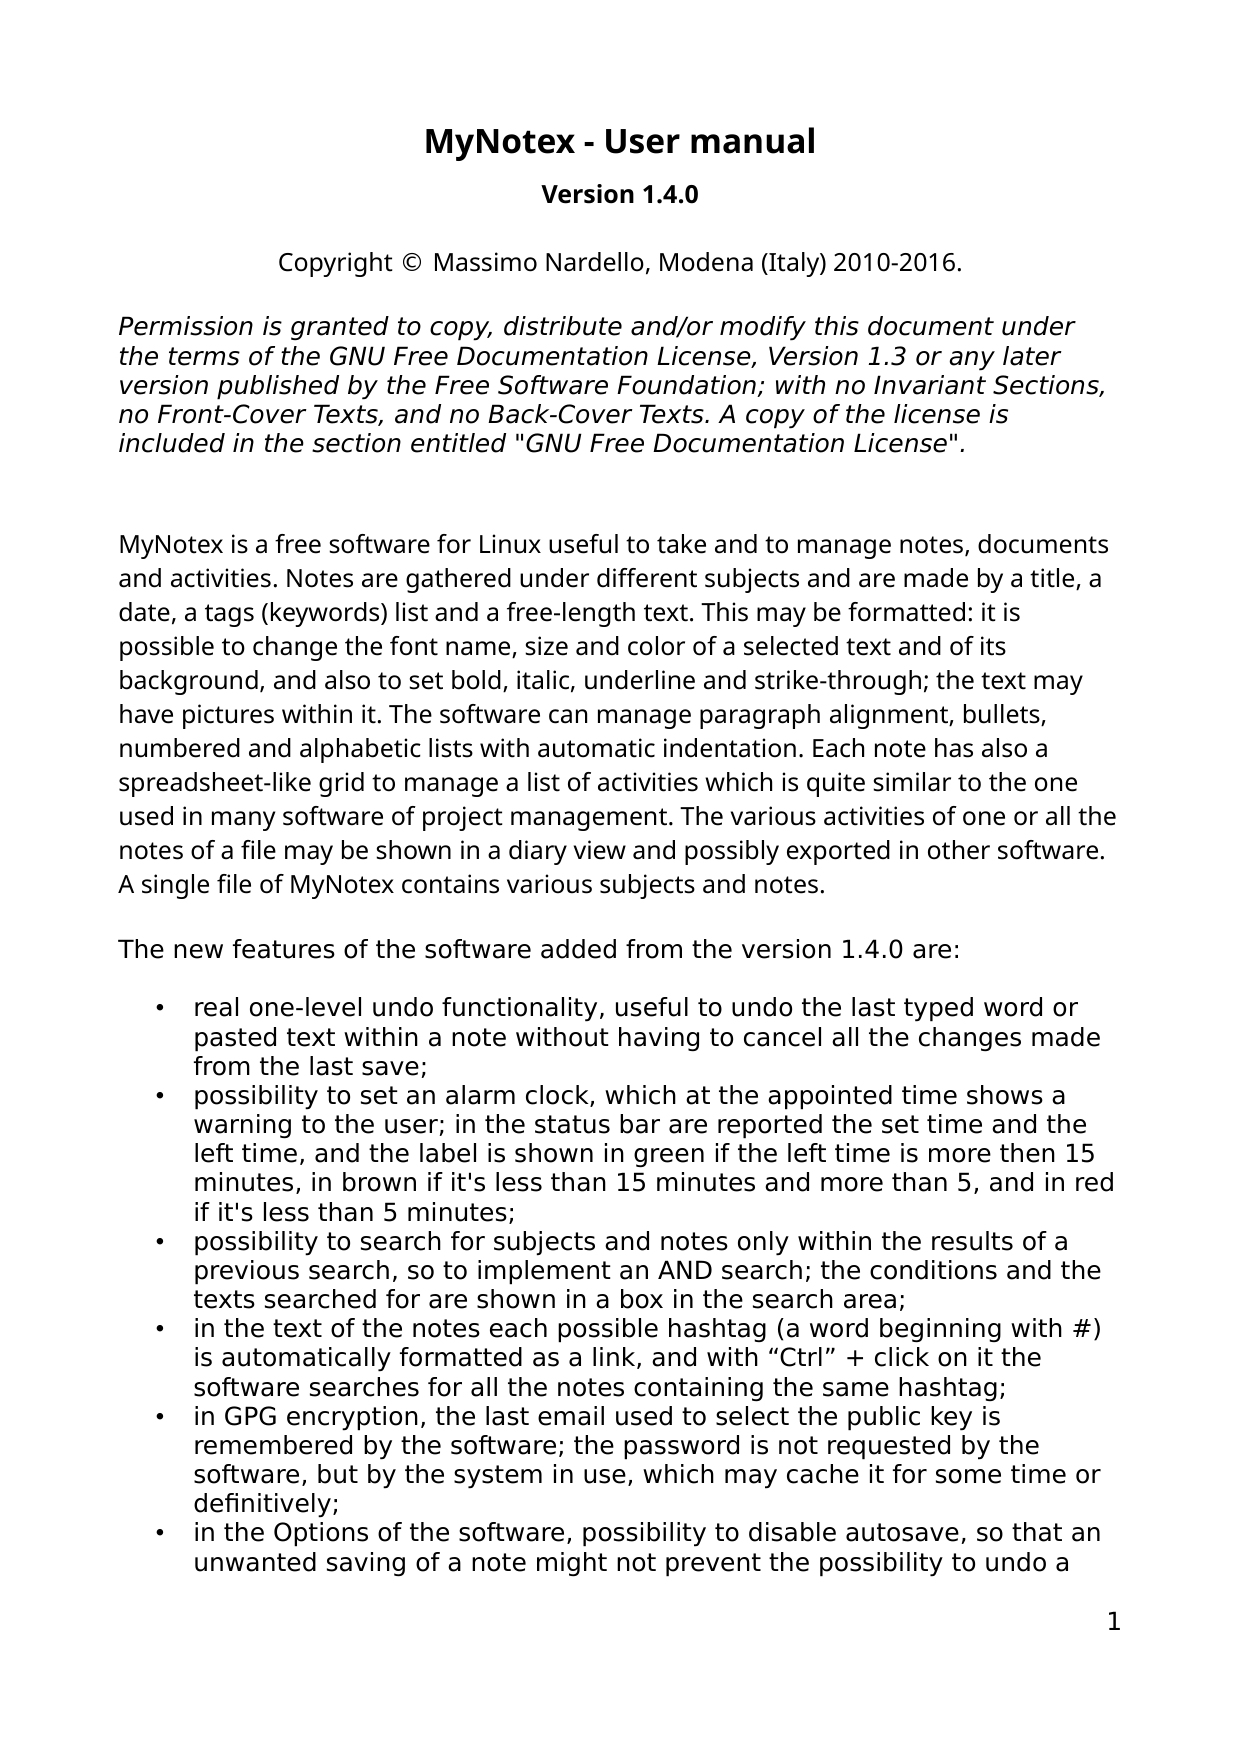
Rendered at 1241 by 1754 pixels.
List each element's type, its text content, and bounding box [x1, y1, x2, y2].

text Copyright © Massimo Nardello, Modena (Italy) 2010-2016. [118, 244, 1122, 278]
list real one-level undo functionality, useful to undo the last typed word or pasted text within a note without having to cancel all the changes made from the last save; [156, 993, 1122, 1081]
text The new features of the software added from the version 1.4.0 are: [118, 935, 1122, 964]
text MyNotex is a free software for Linux useful to take and to manage notes, documents and activities. Notes are gathered under different subjects and are made by a title, a date, a tags (keywords) list and a free-length text. This may be formatted: it is possible to change the font name, size and color of a selected text and of its background, and also to set bold, italic, underline and strike-through; the text may have pictures within it. The software can manage paragraph alignment, bullets, numbered and alphabetic lists with automatic indentation. Each note has also a spreadsheet-like grid to manage a list of activities which is quite similar to the one used in many software of project management. The various activities of one or all the notes of a file may be shown in a diary view and possibly exported in other software. A single file of MyNotex contains various subjects and notes. [118, 526, 1122, 901]
subtitle MyNotex - User manual [118, 118, 1122, 164]
text Permission is granted to copy, distribute and/or modify this document under the terms of the GNU Free Documentation License, Version 1.3 or any later version published by the Free Software Foundation; with no Invariant Sections, no Front-Cover Texts, and no Back-Cover Texts. A copy of the license is included in the section entitled "GNU Free Documentation License". [118, 312, 1122, 458]
list in GPG encryption, the last email used to select the public key is remembered by the software; the password is not requested by the software, but by the system in use, which may cache it for some time or definitively; [156, 1402, 1122, 1518]
list in the Options of the software, possibility to disable autosave, so that an unwanted saving of a note might not prevent the possibility to undo a [156, 1518, 1122, 1577]
list in the text of the notes each possible hashtag (a word beginning with #) is automatically formatted as a link, and with “Ctrl” + click on it the software searches for all the notes containing the same hashtag; [156, 1314, 1122, 1402]
list possibility to search for subjects and notes only within the results of a previous search, so to implement an AND search; the conditions and the texts searched for are shown in a box in the search area; [156, 1227, 1122, 1314]
list possibility to set an alarm clock, which at the appointed time shows a warning to the user; in the status bar are reported the set time and the left time, and the label is shown in green if the left time is more then 15 minutes, in brown if it's less than 15 minutes and more than 5, and in red if it's less than 5 minutes; [156, 1081, 1122, 1227]
text Version 1.4.0 [118, 176, 1122, 210]
